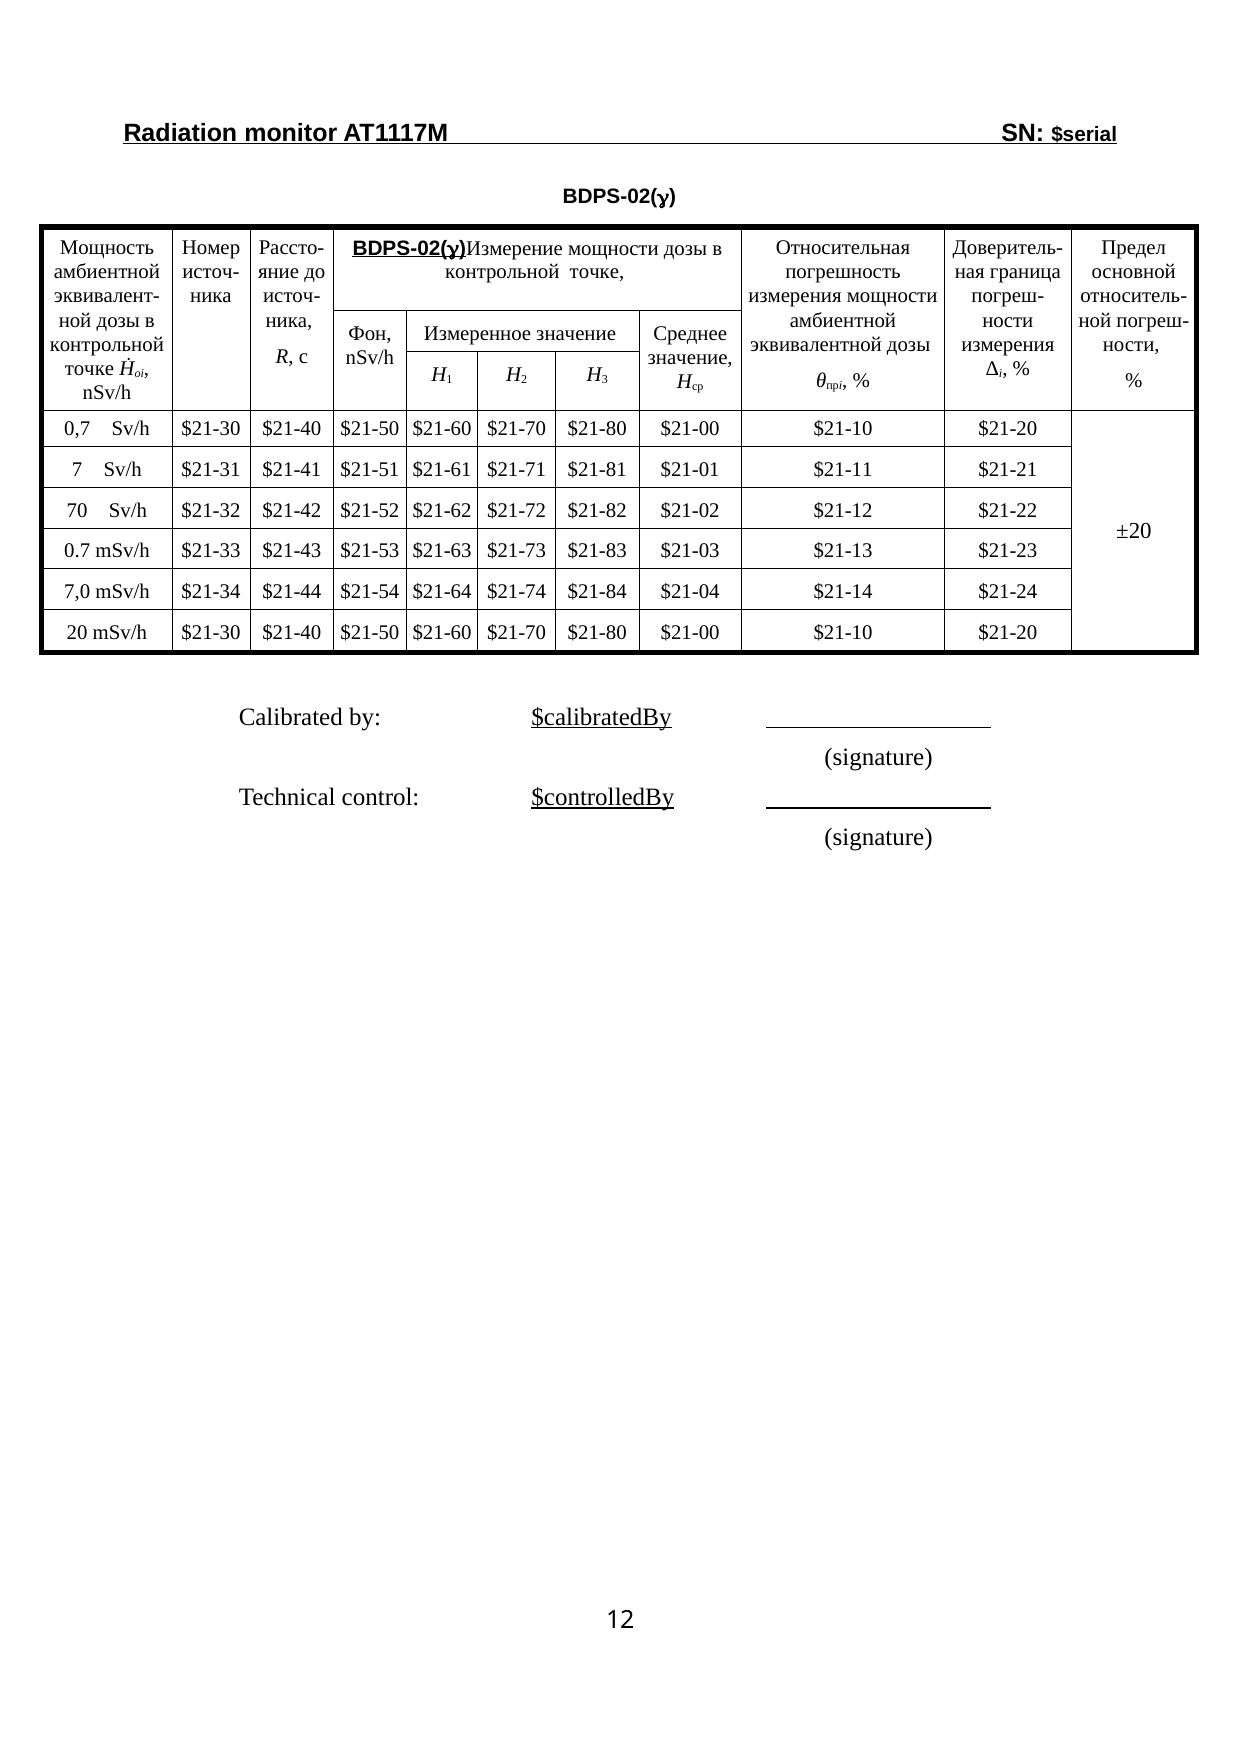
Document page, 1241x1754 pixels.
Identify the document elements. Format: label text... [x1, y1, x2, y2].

table_cell Среднее значение, Hср [640, 311, 741, 410]
table_cell $21-11 [742, 447, 944, 487]
table_cell ±20 [1072, 411, 1194, 650]
table_cell $21-00 [640, 610, 741, 650]
table_cell $21-70 [478, 610, 555, 650]
table_cell $21-14 [742, 569, 944, 609]
table_cell $21-34 [173, 569, 250, 609]
table_cell $21-50 [334, 411, 406, 446]
table_cell $21-71 [478, 447, 555, 487]
table_cell $controlledBy [525, 777, 749, 817]
table_cell Фон, nSv/h [334, 311, 406, 410]
table_cell BDPS-02(g)Измерение мощности дозы в контрольной точке, [334, 230, 741, 310]
table_header [749, 696, 1007, 736]
table_cell $21-72 [478, 488, 555, 527]
table_cell Technical control: [233, 777, 525, 817]
table_cell $21-41 [251, 447, 333, 487]
table_cell $21-02 [640, 488, 741, 527]
table_cell (signature) [749, 817, 1007, 857]
table_header $calibratedBy [525, 696, 749, 736]
table_cell $21-43 [251, 529, 333, 568]
table_cell 7,0 mSv/h [44, 569, 172, 609]
table_cell 0.7 mSv/h [44, 529, 172, 568]
table_cell H2 [478, 352, 555, 410]
table_cell $21-20 [945, 610, 1071, 650]
table_header Calibrated by: [233, 696, 525, 736]
table_cell $21-40 [251, 610, 333, 650]
table_cell $21-04 [640, 569, 741, 609]
table_cell $21-21 [945, 447, 1071, 487]
table_cell $21-54 [334, 569, 406, 609]
table_cell [749, 777, 1007, 817]
table_cell H3 [556, 352, 639, 410]
table_cell [233, 736, 525, 777]
table_cell [525, 736, 749, 777]
table_cell $21-62 [407, 488, 477, 527]
table_cell $21-60 [407, 610, 477, 650]
table_cell $21-60 [407, 411, 477, 446]
table_cell $21-53 [334, 529, 406, 568]
table_cell $21-30 [173, 610, 250, 650]
table_cell $21-82 [556, 488, 639, 527]
table_cell $21-44 [251, 569, 333, 609]
table_cell [233, 817, 525, 857]
table_header BDPS-02(g) [42, 179, 1196, 224]
table_cell $21-00 [640, 411, 741, 446]
table_cell $21-23 [945, 529, 1071, 568]
table_cell $21-22 [945, 488, 1071, 527]
table_cell $21-13 [742, 529, 944, 568]
table_cell $21-63 [407, 529, 477, 568]
table_cell $21-74 [478, 569, 555, 609]
table_cell Номер источ-ника [173, 230, 250, 410]
table_cell $21-12 [742, 488, 944, 527]
table_cell 0,7 Sv/h [44, 411, 172, 446]
table_cell Рассто-яние до источ-ника, R, с [251, 230, 333, 410]
table_cell $21-42 [251, 488, 333, 527]
table_cell Измеренное значение [407, 311, 639, 351]
table_cell $21-80 [556, 411, 639, 446]
table_cell $21-24 [945, 569, 1071, 609]
table_cell (signature) [749, 736, 1007, 777]
table_cell $21-33 [173, 529, 250, 568]
table_cell $21-30 [173, 411, 250, 446]
table_cell $21-52 [334, 488, 406, 527]
table_cell $21-03 [640, 529, 741, 568]
table_cell 20 mSv/h [44, 610, 172, 650]
table_cell $21-70 [478, 411, 555, 446]
table_cell $21-50 [334, 610, 406, 650]
table_cell $21-61 [407, 447, 477, 487]
table_cell $21-31 [173, 447, 250, 487]
table_cell Доверитель-ная граница погреш-ности измерения Δi, % [945, 230, 1071, 410]
table_cell $21-73 [478, 529, 555, 568]
table_cell $21-64 [407, 569, 477, 609]
table_cell 7 Sv/h [44, 447, 172, 487]
table_cell $21-10 [742, 610, 944, 650]
table_cell $21-40 [251, 411, 333, 446]
table_cell $21-80 [556, 610, 639, 650]
table_cell $21-10 [742, 411, 944, 446]
table_cell $21-83 [556, 529, 639, 568]
table_cell $21-01 [640, 447, 741, 487]
table_cell H1 [407, 352, 477, 410]
table_cell Мощность амбиентной эквивалент-ной дозы в контрольной точке Ḣoi, nSv/h [44, 230, 172, 410]
table_cell Предел основной относитель-ной погреш-ности, % [1072, 230, 1194, 410]
table_cell [525, 817, 749, 857]
table_cell $21-81 [556, 447, 639, 487]
table_cell $21-84 [556, 569, 639, 609]
table_cell Относительная погрешность измерения мощности амбиентной эквивалентной дозы θпрi, % [742, 230, 944, 410]
table_cell $21-51 [334, 447, 406, 487]
table_cell 70 Sv/h [44, 488, 172, 527]
table_cell $21-32 [173, 488, 250, 527]
table_cell $21-20 [945, 411, 1071, 446]
